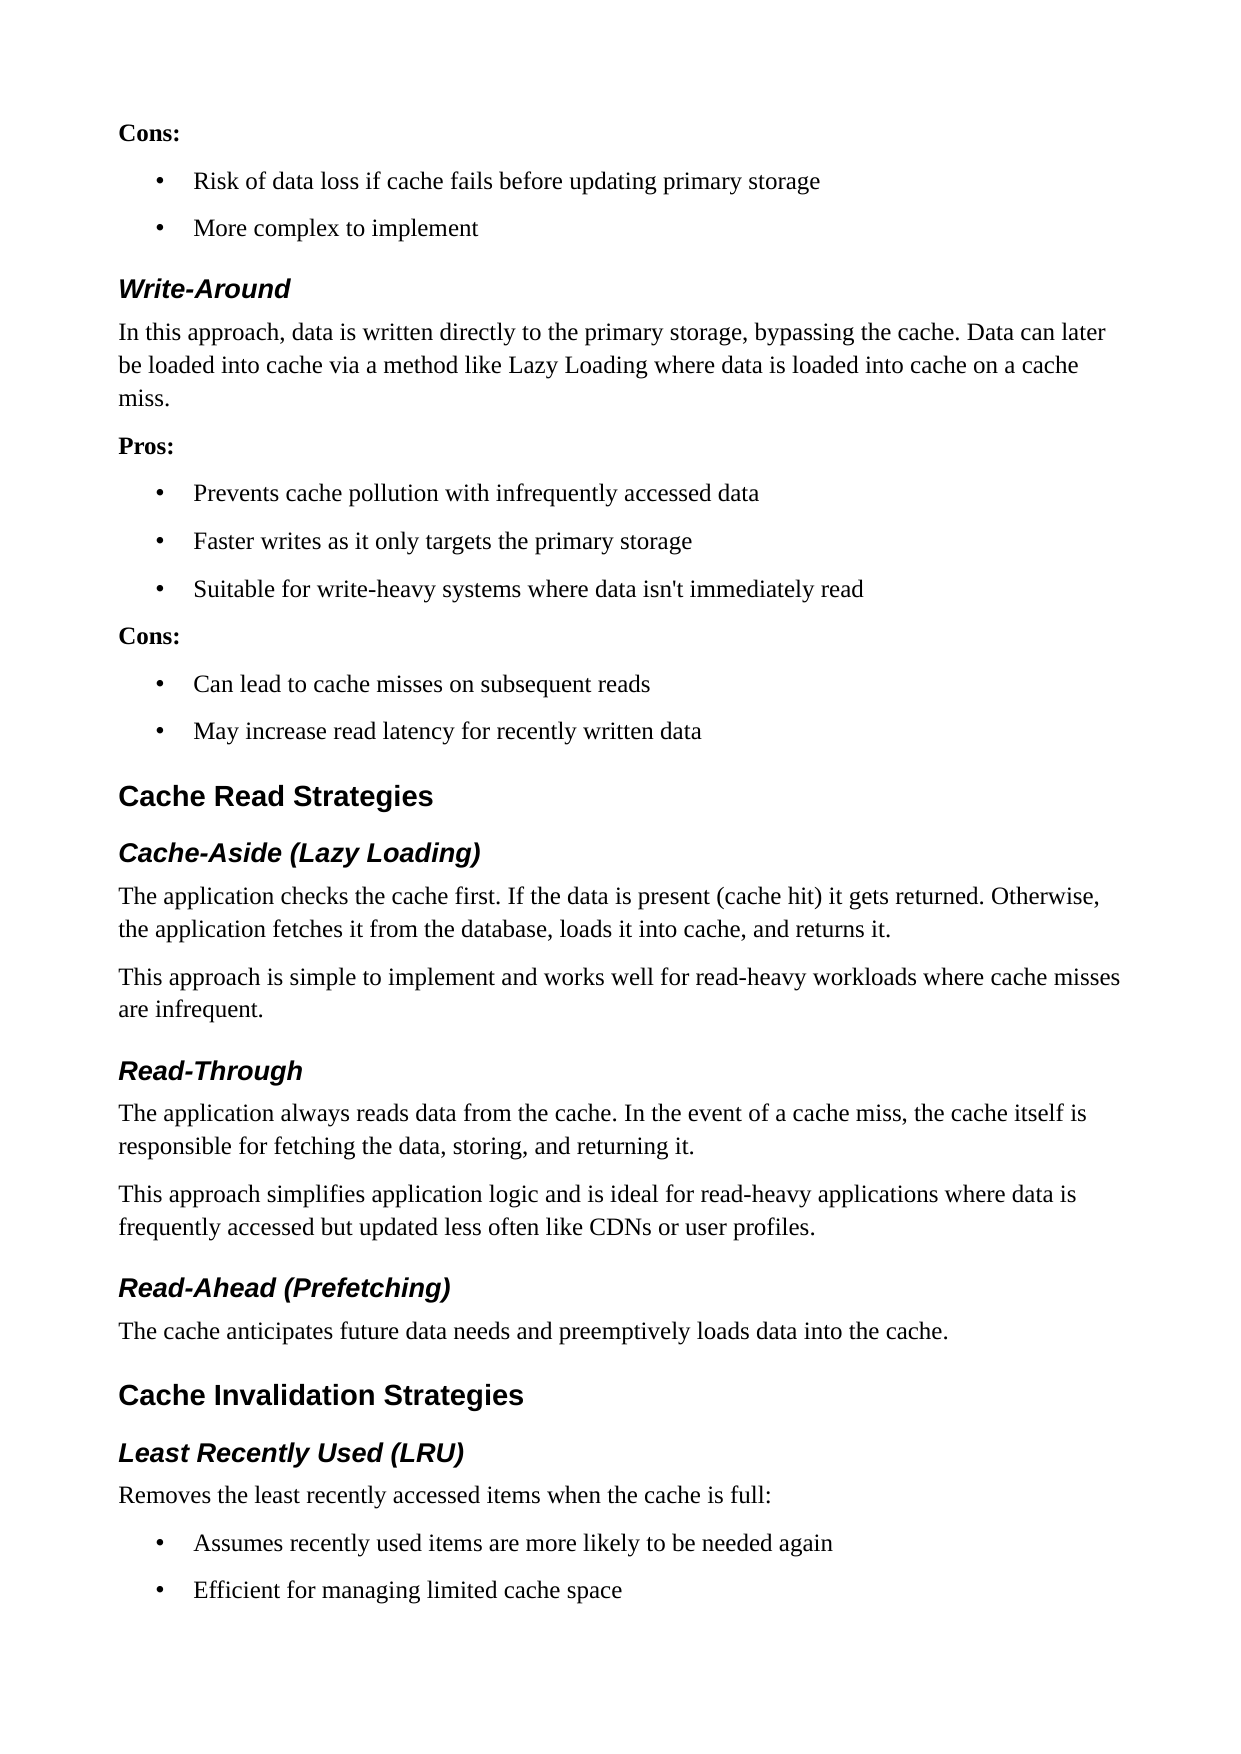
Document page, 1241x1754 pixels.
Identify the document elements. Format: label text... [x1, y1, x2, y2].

subtitle Cache Read Strategies [118, 779, 1122, 812]
text The application checks the cache first. If the data is present (cache hit) it gets returned. Otherwise, the application fetches it from the database, loads it into cache, and returns it. [118, 881, 1122, 943]
list Assumes recently used items are more likely to be needed again [156, 1528, 1122, 1557]
subtitle Write-Around [118, 273, 1122, 305]
list May increase read latency for recently written data [156, 716, 1122, 745]
list Suitable for write-heavy systems where data isn't immediately read [156, 574, 1122, 602]
subtitle Read-Through [118, 1055, 1122, 1086]
text This approach is simple to implement and works well for read-heavy workloads where cache misses are infrequent. [118, 962, 1122, 1023]
list Faster writes as it only targets the primary storage [156, 526, 1122, 555]
list Risk of data loss if cache fails before updating primary storage [156, 166, 1122, 194]
text Cons: [118, 118, 1122, 147]
text Removes the least recently accessed items when the cache is full: [118, 1480, 1122, 1509]
text The application always reads data from the cache. In the event of a cache miss, the cache itself is responsible for fetching the data, storing, and returning it. [118, 1098, 1122, 1160]
subtitle Read-Ahead (Prefetching) [118, 1272, 1122, 1303]
list Can lead to cache misses on subsequent reads [156, 669, 1122, 698]
list Prevents cache pollution with infrequently accessed data [156, 478, 1122, 507]
text The cache anticipates future data needs and preemptively loads data into the cache. [118, 1316, 1122, 1345]
text This approach simplifies application logic and is ideal for read-heavy applications where data is frequently accessed but updated less often like CDNs or user profiles. [118, 1179, 1122, 1241]
text Cons: [118, 621, 1122, 650]
text Pros: [118, 431, 1122, 459]
list More complex to implement [156, 213, 1122, 242]
subtitle Cache-Aside (Lazy Loading) [118, 837, 1122, 868]
text In this approach, data is written directly to the primary storage, bypassing the cache. Data can later be loaded into cache via a method like Lazy Loading where data is loaded into cache on a cache miss. [118, 317, 1122, 412]
subtitle Least Recently Used (LRU) [118, 1437, 1122, 1468]
list Efficient for managing limited cache space [156, 1576, 1122, 1604]
subtitle Cache Invalidation Strategies [118, 1378, 1122, 1412]
